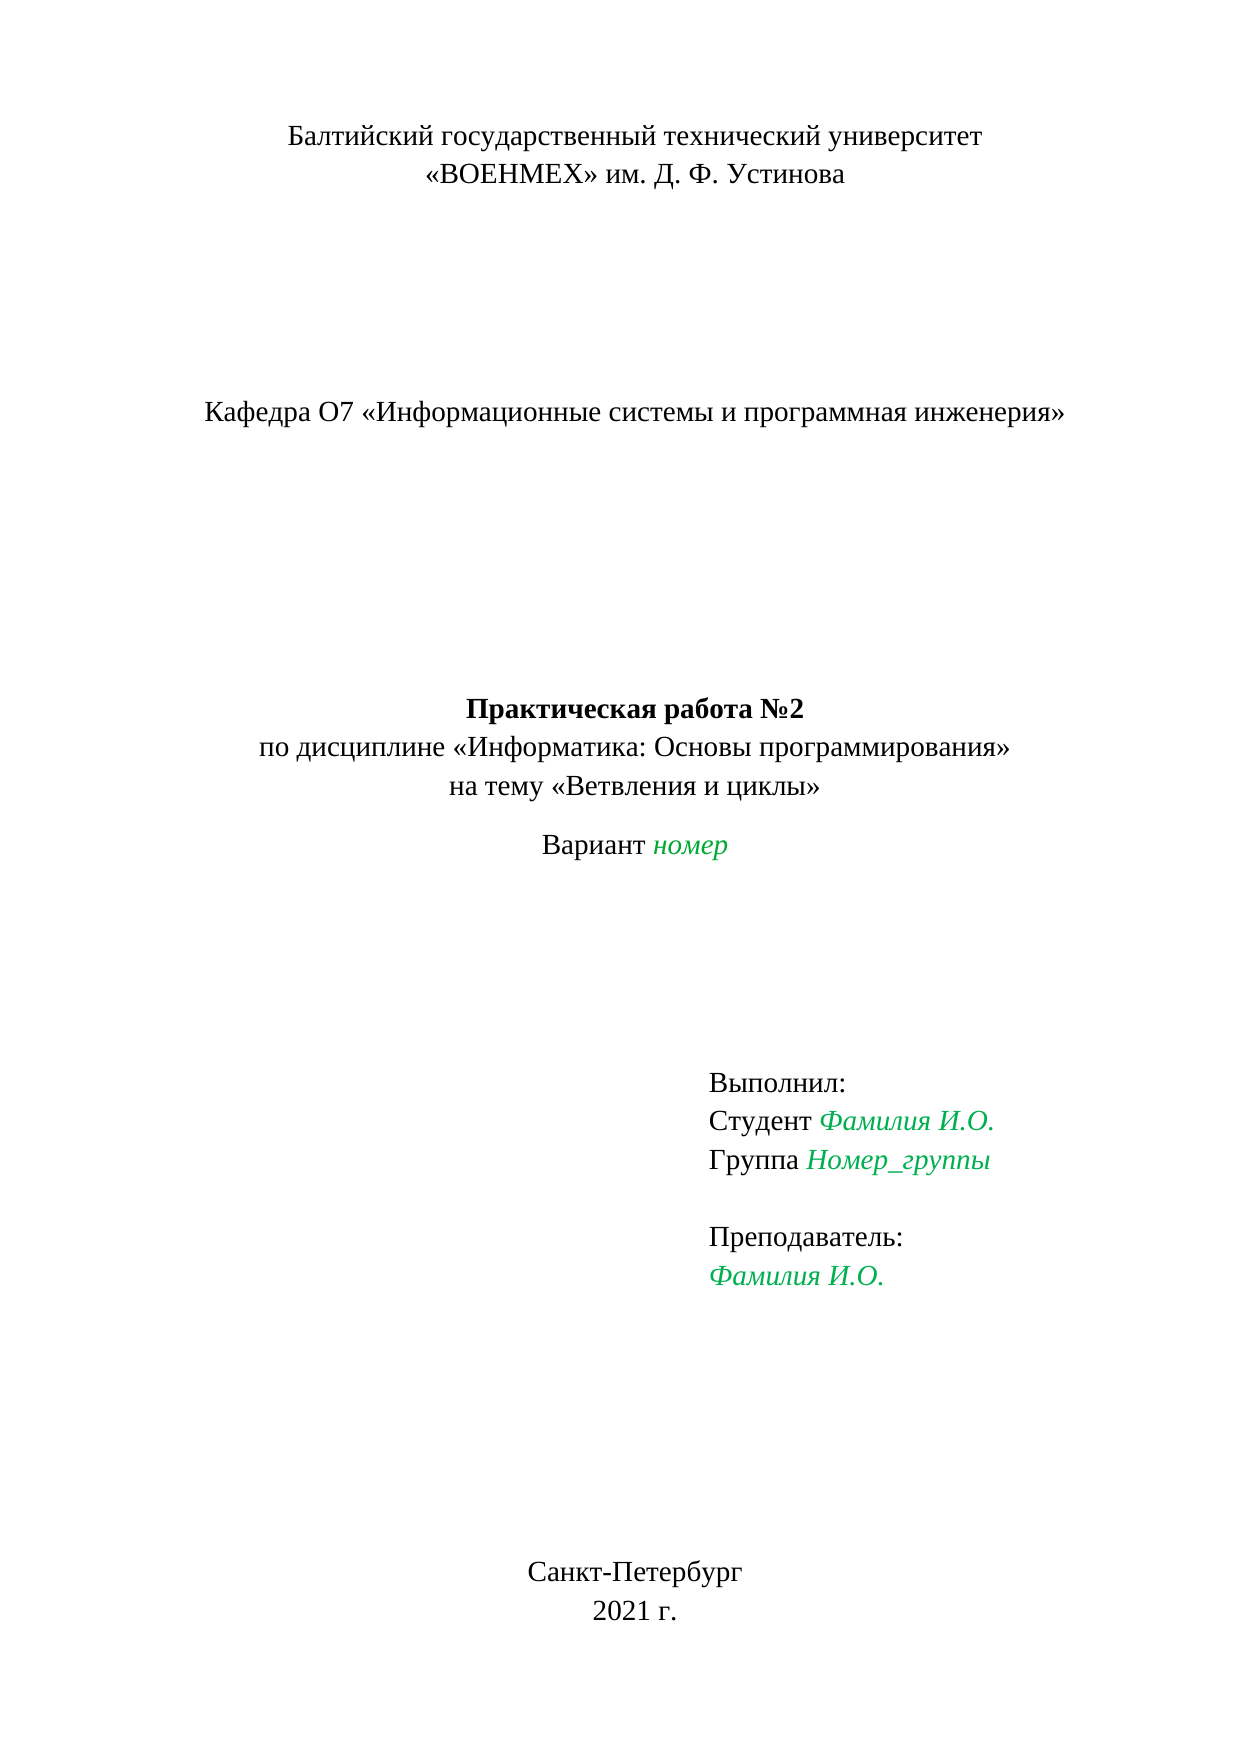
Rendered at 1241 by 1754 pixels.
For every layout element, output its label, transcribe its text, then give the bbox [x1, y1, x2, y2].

text Санкт-Петербург 2021 г. [118, 1554, 1152, 1627]
text Кафедра O7 «Информационные системы и программная инженерия» [118, 394, 1152, 428]
text Выполнил: Студент Фамилия И.О. Группа Номер_группы Преподаватель: Фамилия И.О. [709, 1065, 1152, 1291]
text Вариант номер [118, 827, 1152, 861]
text Практическая работа №2 по дисциплине «Информатика: Основы программирования» на тему «Ветвления и циклы» [118, 691, 1152, 802]
text Балтийский государственный технический университет «ВОЕНМЕХ» им. Д. Ф. Устинова [118, 118, 1152, 190]
